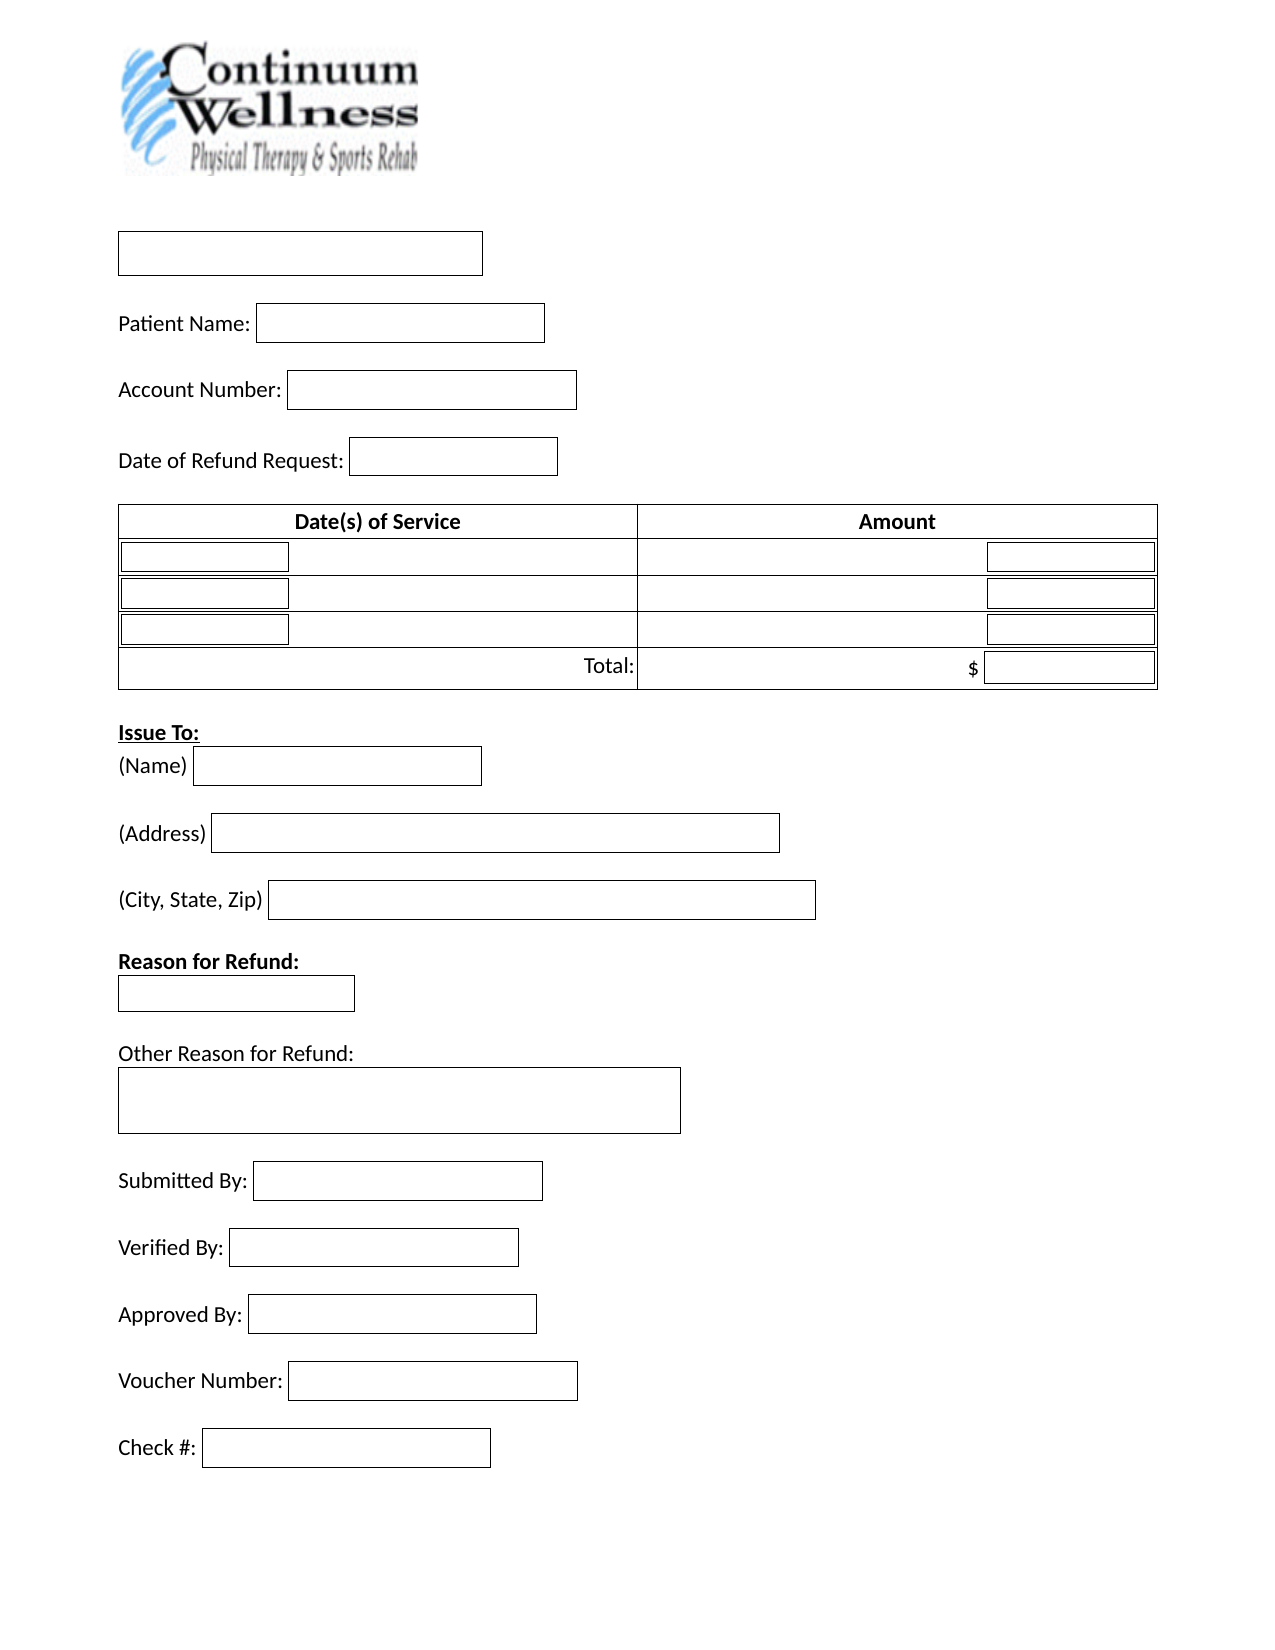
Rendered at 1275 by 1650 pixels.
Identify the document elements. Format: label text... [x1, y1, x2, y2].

text Issue To: [118, 718, 1157, 746]
table_cell [119, 576, 637, 611]
text Submitted By: [118, 1161, 253, 1200]
text Verified By: [118, 1228, 229, 1267]
text Other Reason for Refund: [118, 1039, 1157, 1067]
text (Name) [118, 746, 193, 785]
table_cell [119, 612, 637, 647]
text (Address) [118, 813, 211, 852]
text Date of Refund Request: [118, 437, 349, 476]
text Approved By: [118, 1294, 248, 1333]
text [545, 303, 1157, 342]
text [578, 1361, 1157, 1400]
text [491, 1428, 1157, 1467]
text [780, 813, 1157, 852]
text [577, 370, 1157, 409]
table_cell $ [638, 648, 1157, 689]
text [537, 1294, 1157, 1333]
text [519, 1228, 1157, 1267]
text Reason for Refund: [118, 947, 1157, 975]
text [482, 746, 1157, 785]
text Check #: [118, 1428, 202, 1467]
text Voucher Number: [118, 1361, 288, 1400]
text Patient Name: [118, 303, 256, 342]
table_cell [638, 612, 1157, 647]
table_header Amount [638, 505, 1157, 538]
table_cell [638, 539, 1157, 574]
table_cell [119, 539, 637, 574]
text [558, 437, 1157, 476]
text [816, 880, 1157, 919]
table_header Date(s) of Service [119, 505, 637, 538]
table_cell Total: [119, 648, 637, 689]
text (City, State, Zip) [118, 880, 268, 919]
text [543, 1161, 1157, 1200]
table_cell [638, 576, 1157, 611]
text Account Number: [118, 370, 287, 409]
